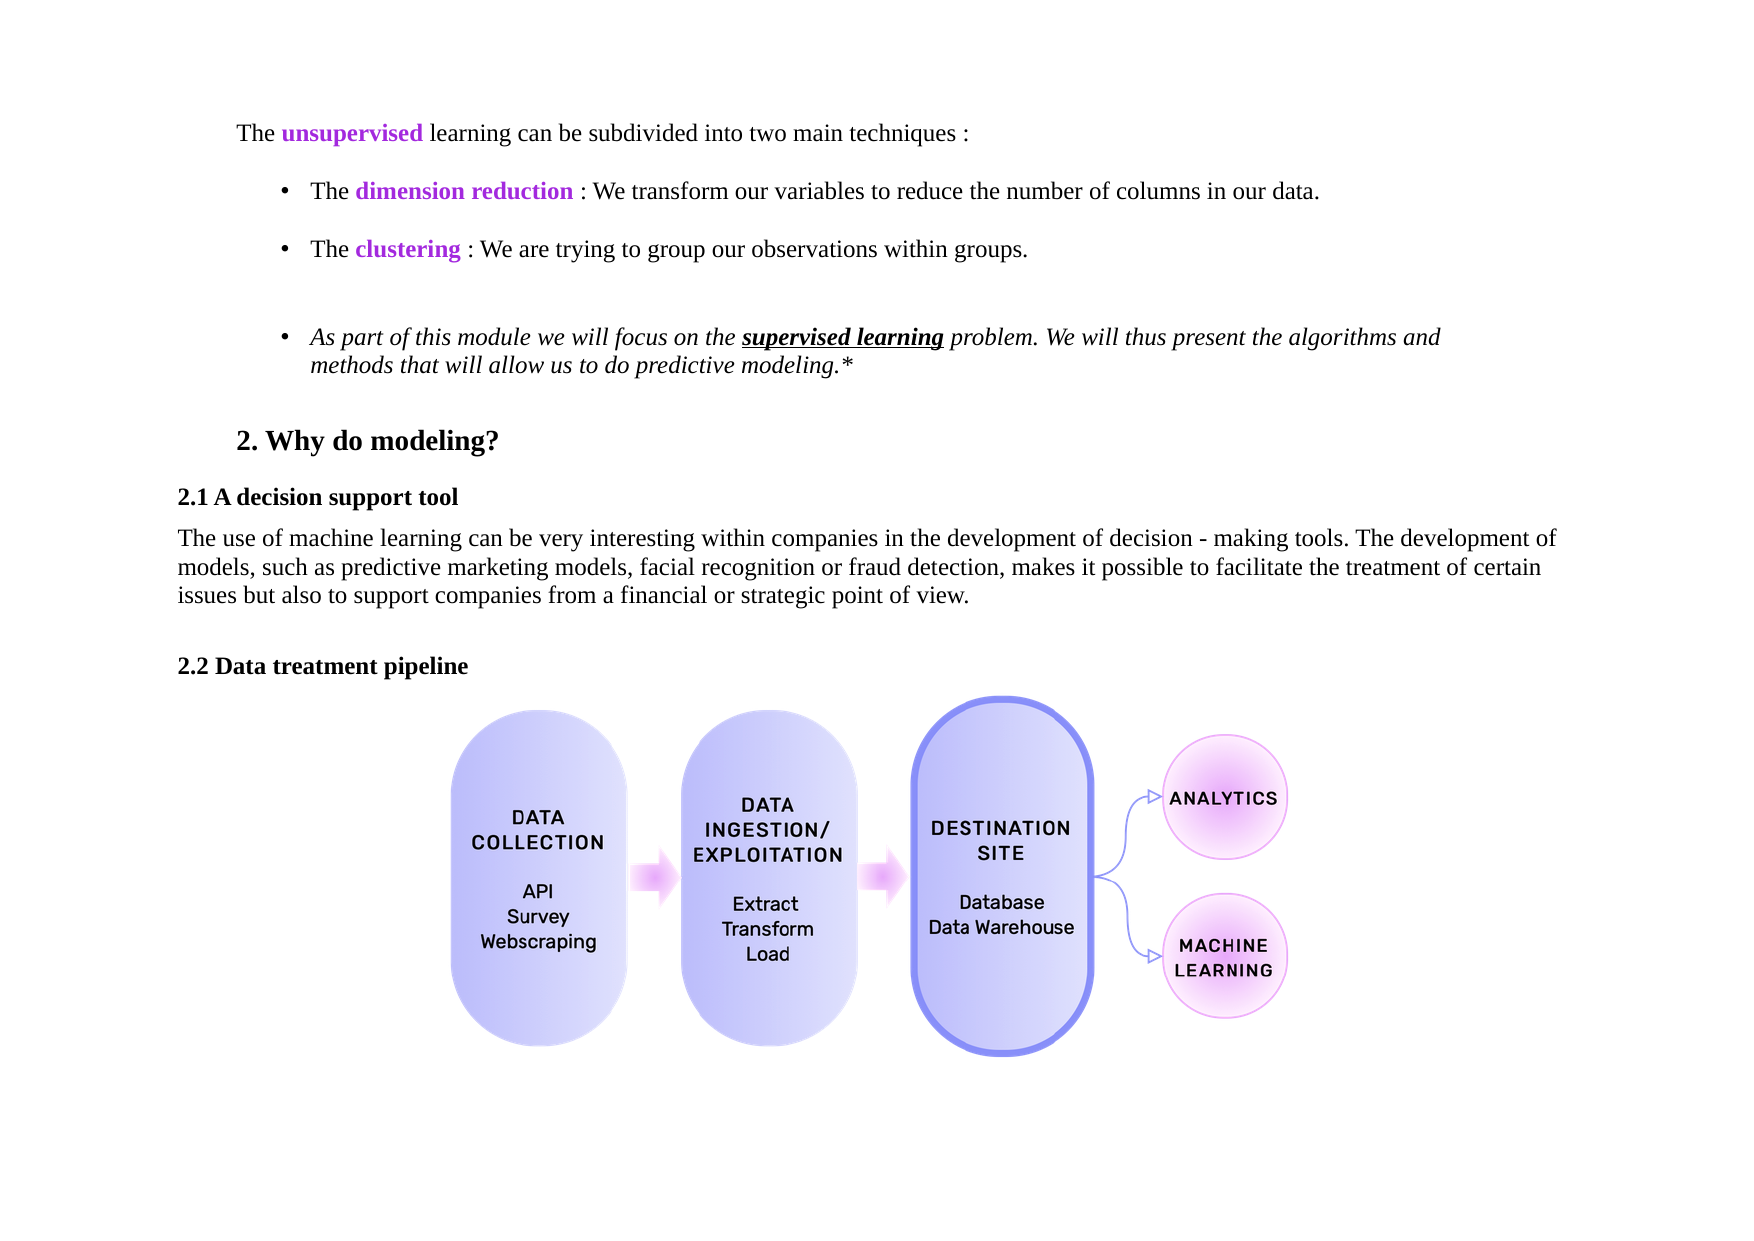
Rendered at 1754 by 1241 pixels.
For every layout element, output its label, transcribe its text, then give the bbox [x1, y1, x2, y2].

subtitle 2.2 Data treatment pipeline [177, 651, 1577, 680]
subtitle 2.1 A decision support tool [177, 482, 1577, 510]
picture [434, 692, 1320, 1072]
text The unsupervised learning can be subdivided into two main techniques : [236, 118, 1518, 147]
subtitle 2. Why do modeling? [236, 423, 1518, 457]
list As part of this module we will focus on the supervised learning problem. We will thus present the algorithms and methods that will allow us to do predictive modeling.* [281, 322, 1518, 379]
list The dimension reduction : We transform our variables to reduce the number of columns in our data. [281, 176, 1518, 205]
list The clustering : We are trying to group our observations within groups. [281, 234, 1518, 263]
text The use of machine learning can be very interesting within companies in the development of decision - making tools. The development of models, such as predictive marketing models, facial recognition or fraud detection, makes it possible to facilitate the treatment of certain issues but also to support companies from a financial or strategic point of view. [177, 523, 1577, 609]
